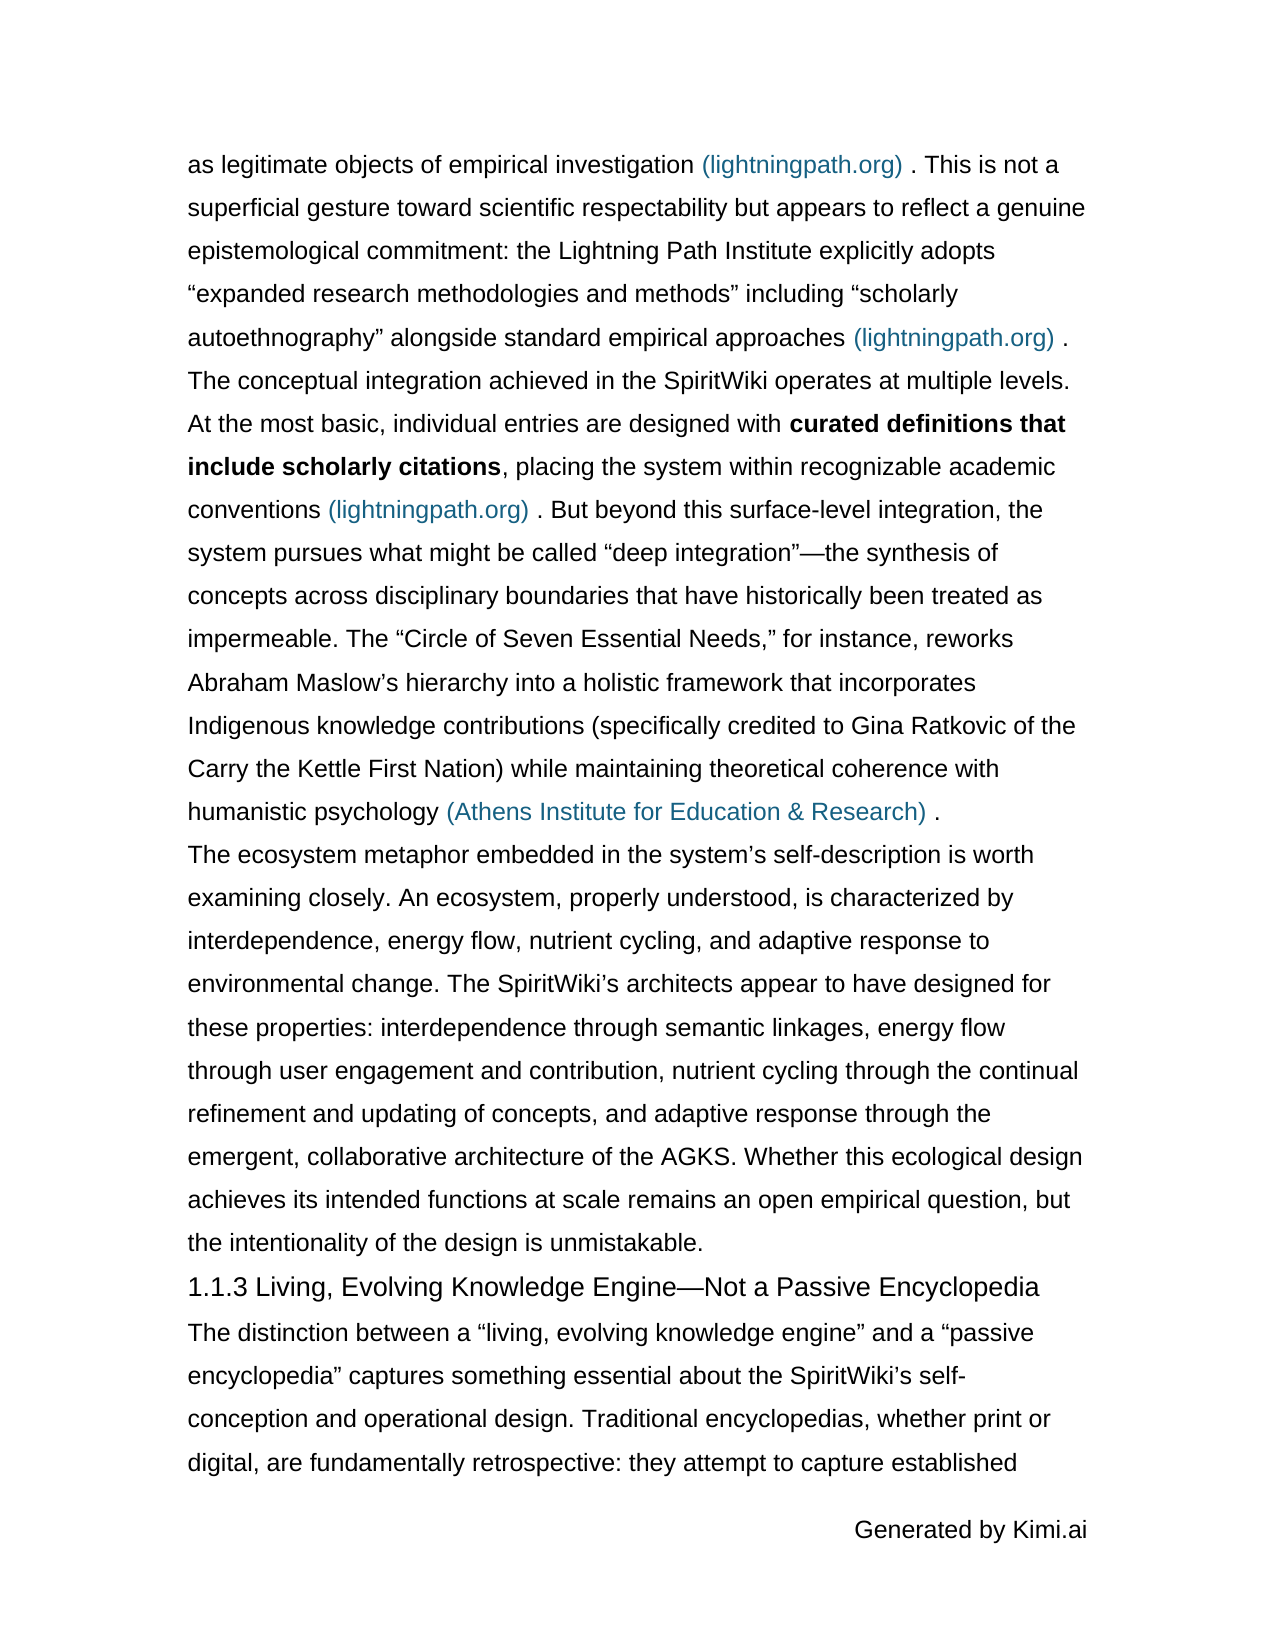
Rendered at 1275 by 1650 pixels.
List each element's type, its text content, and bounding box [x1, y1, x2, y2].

text The conceptual integration achieved in the SpiritWiki operates at multiple levels. At the most basic, individual entries are designed with curated definitions that include scholarly citations, placing the system within recognizable academic conventions (lightningpath.org) . But beyond this surface-level integration, the system pursues what might be called “deep integration”—the synthesis of concepts across disciplinary boundaries that have historically been treated as impermeable. The “Circle of Seven Essential Needs,” for instance, reworks Abraham Maslow’s hierarchy into a holistic framework that incorporates Indigenous knowledge contributions (specifically credited to Gina Ratkovic of the Carry the Kettle First Nation) while maintaining theoretical coherence with humanistic psychology (Athens Institute for Education & Research) . [187, 366, 1087, 826]
text as legitimate objects of empirical investigation (lightningpath.org) . This is not a superficial gesture toward scientific respectability but appears to reflect a genuine epistemological commitment: the Lightning Path Institute explicitly adopts “expanded research methodologies and methods” including “scholarly autoethnography” alongside standard empirical approaches (lightningpath.org) . [187, 150, 1087, 351]
text The ecosystem metaphor embedded in the system’s self-description is worth examining closely. An ecosystem, properly understood, is characterized by interdependence, energy flow, nutrient cycling, and adaptive response to environmental change. The SpiritWiki’s architects appear to have designed for these properties: interdependence through semantic linkages, energy flow through user engagement and contribution, nutrient cycling through the continual refinement and updating of concepts, and adaptive response through the emergent, collaborative architecture of the AGKS. Whether this ecological design achieves its intended functions at scale remains an open empirical question, but the intentionality of the design is unmistakable. [187, 840, 1087, 1257]
subtitle 1.1.3 Living, Evolving Knowledge Engine—Not a Passive Encyclopedia [187, 1271, 1087, 1302]
text The distinction between a “living, evolving knowledge engine” and a “passive encyclopedia” captures something essential about the SpiritWiki’s self-conception and operational design. Traditional encyclopedias, whether print or digital, are fundamentally retrospective: they attempt to capture established [187, 1318, 1087, 1476]
